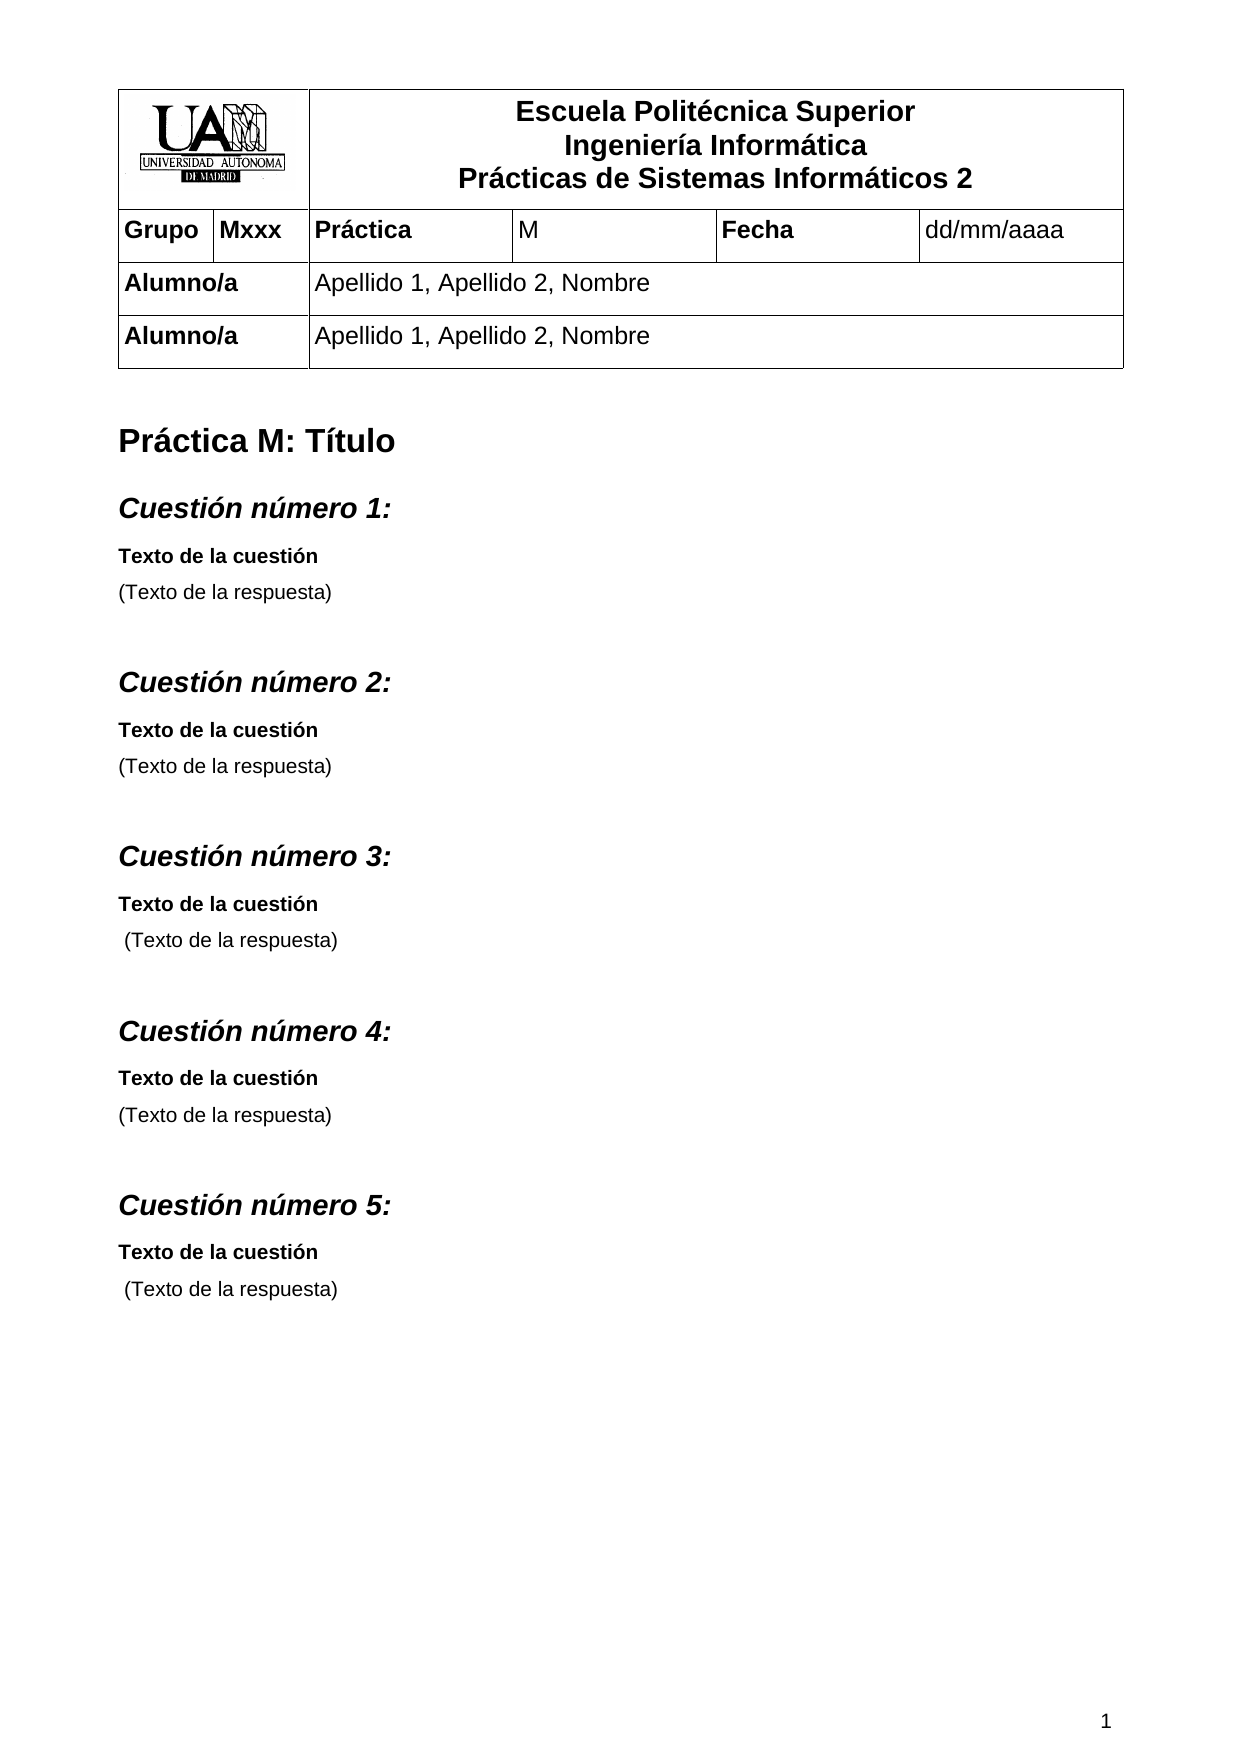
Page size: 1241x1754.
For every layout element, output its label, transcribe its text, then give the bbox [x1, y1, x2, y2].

table_header Escuela Politécnica Superior Ingeniería Informática Prácticas de Sistemas Informáticos 2 [310, 90, 1123, 209]
text Texto de la cuestión [118, 718, 1122, 742]
picture [123, 94, 296, 191]
text (Texto de la respuesta) [118, 1277, 1122, 1301]
table_cell Alumno/a [119, 263, 308, 315]
text (Texto de la respuesta) [118, 580, 1122, 604]
text Texto de la cuestión [118, 1066, 1122, 1090]
table_cell Práctica [310, 210, 512, 262]
table_cell M [513, 210, 716, 262]
text Texto de la cuestión [118, 1240, 1122, 1264]
text (Texto de la respuesta) [118, 1102, 1122, 1126]
table_cell Apellido 1, Apellido 2, Nombre [310, 316, 1123, 368]
table_cell Mxxx [214, 210, 308, 262]
subtitle Cuestión número 3: [118, 839, 1122, 873]
subtitle Cuestión número 4: [118, 1014, 1122, 1047]
table_cell Alumno/a [119, 316, 308, 368]
subtitle Práctica M: Título [118, 421, 1122, 460]
text Texto de la cuestión [118, 892, 1122, 916]
text Texto de la cuestión [118, 543, 1122, 567]
text (Texto de la respuesta) [118, 754, 1122, 778]
subtitle Cuestión número 2: [118, 665, 1122, 699]
table_cell Fecha [717, 210, 919, 262]
table_cell Grupo [119, 210, 213, 262]
subtitle Cuestión número 5: [118, 1188, 1122, 1221]
subtitle Cuestión número 1: [118, 491, 1122, 525]
table_header [119, 90, 308, 209]
text (Texto de la respuesta) [118, 928, 1122, 952]
table_cell dd/mm/aaaa [920, 210, 1123, 262]
table_cell Apellido 1, Apellido 2, Nombre [310, 263, 1123, 315]
